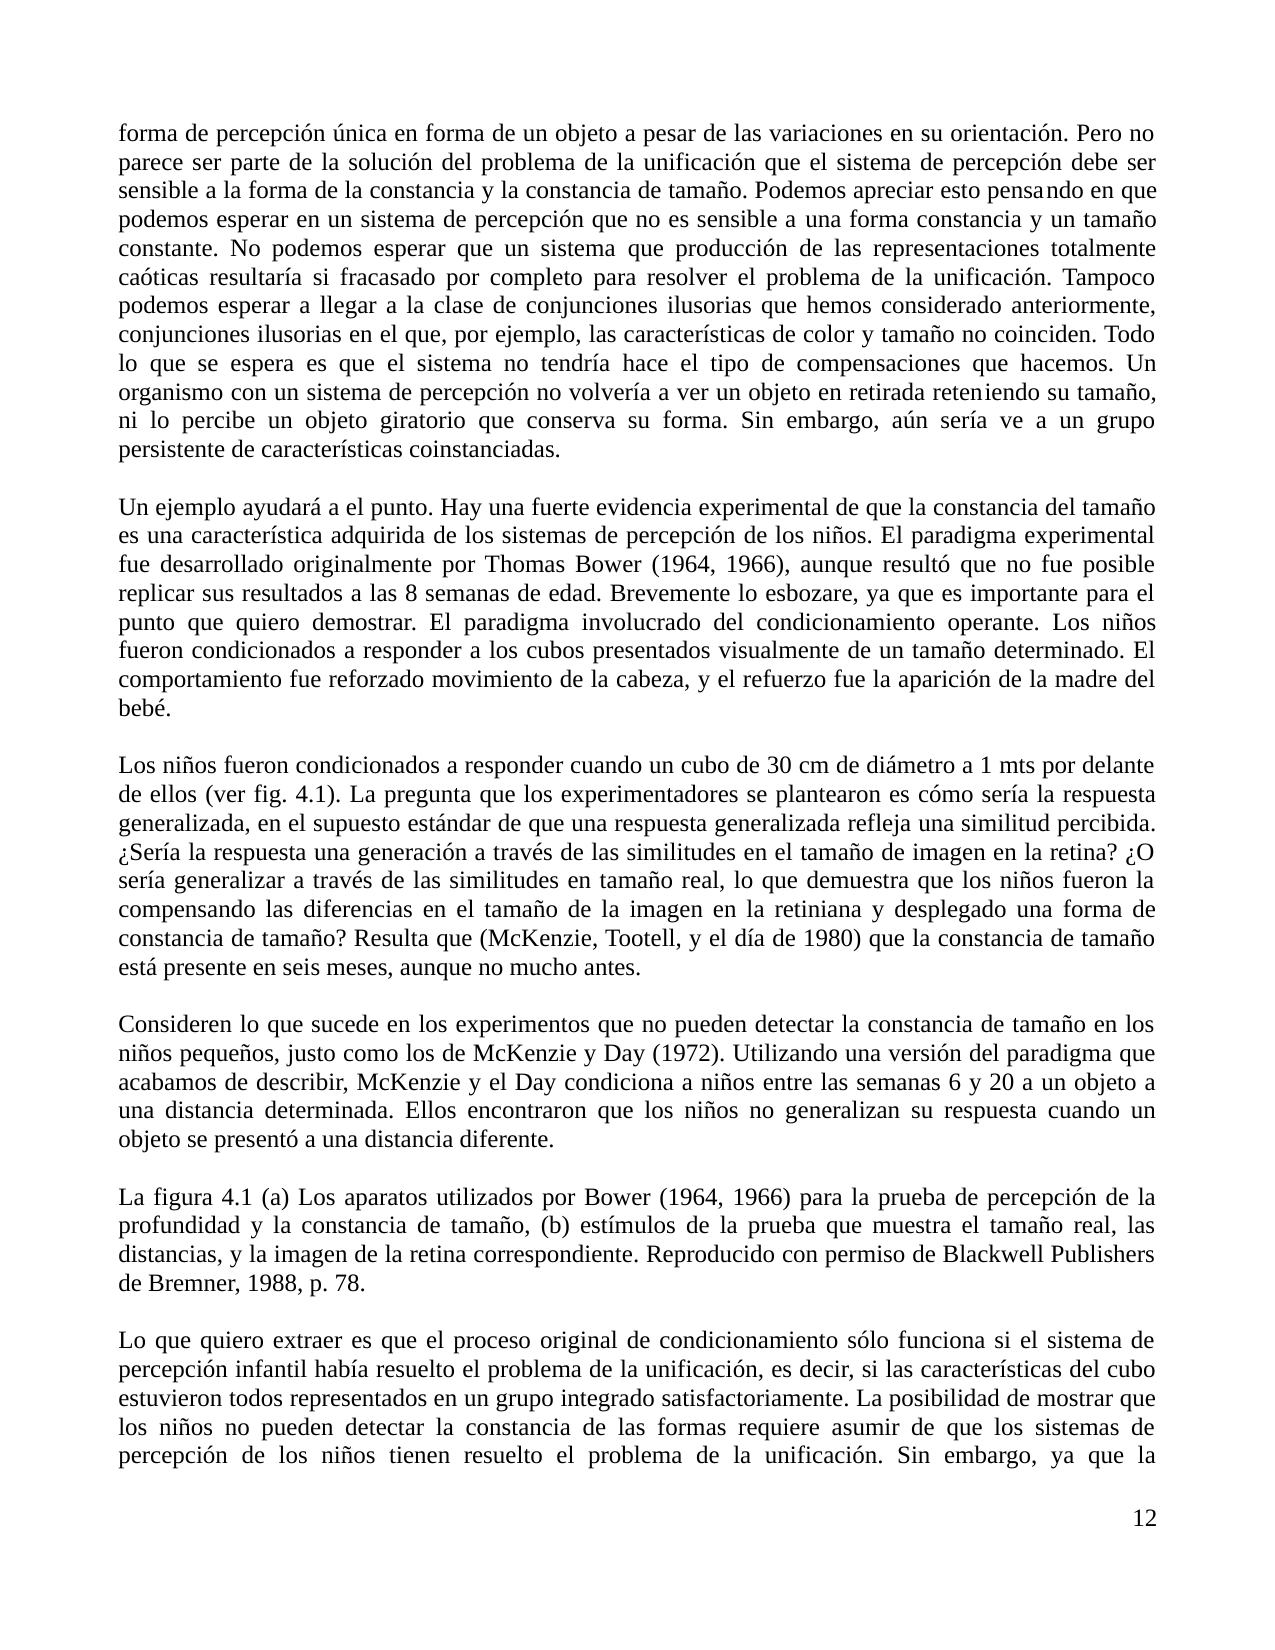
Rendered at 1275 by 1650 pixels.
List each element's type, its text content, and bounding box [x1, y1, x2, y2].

text Un ejemplo ayudará a el punto. Hay una fuerte evidencia experimental de que la constancia del tamaño es una característica adquirida de los sistemas de percepción de los niños. El paradigma experimental fue desarrollado originalmente por Thomas Bower (1964, 1966), aunque resultó que no fue posible replicar sus resultados a las 8 semanas de edad. Brevemente lo esbozare, ya que es importante para el punto que quiero demostrar. El paradigma involucrado del condicionamiento operante. Los niños fueron condicionados a responder a los cubos presentados visualmente de un tamaño determinado. El comportamiento fue reforzado movimiento de la cabeza, y el refuerzo fue la aparición de la madre del bebé. [118, 492, 1157, 722]
text Lo que quiero extraer es que el proceso original de condicionamiento sólo funciona si el sistema de percepción infantil había resuelto el problema de la unificación, es decir, si las características del cubo estuvieron todos representados en un grupo integrado satisfactoriamente. La posibilidad de mostrar que los niños no pueden detectar la constancia de las formas requiere asumir de que los sistemas de percepción de los niños tienen resuelto el problema de la unificación. Sin embargo, ya que la [118, 1326, 1157, 1469]
text Consideren lo que sucede en los experimentos que no pueden detectar la constancia de tamaño en los niños pequeños, justo como los de McKenzie y Day (1972). Utilizando una versión del paradigma que acabamos de describir, McKenzie y el Day condiciona a niños entre las semanas 6 y 20 a un objeto a una distancia determinada. Ellos encontraron que los niños no generalizan su respuesta cuando un objeto se presentó a una distancia diferente. [118, 1009, 1157, 1153]
text La figura 4.1 (a) Los aparatos utilizados por Bower (1964, 1966) para la prueba de percepción de la profundidad y la constancia de tamaño, (b) estímulos de la prueba que muestra el tamaño real, las distancias, y la imagen de la retina correspondiente. Reproducido con permiso de Blackwell Publishers de Bremner, 1988, p. 78. [118, 1182, 1157, 1297]
text forma de percepción única en forma de un objeto a pesar de las variaciones en su orientación. Pero no parece ser parte de la solución del problema de la unificación que el sistema de percepción debe ser sensible a la forma de la constancia y la constancia de tamaño. Podemos apreciar esto pensando en que podemos esperar en un sistema de percepción que no es sensible a una forma constancia y un tamaño constante. No podemos esperar que un sistema que producción de las representaciones totalmente caóticas resultaría si fracasado por completo para resolver el problema de la unificación. Tampoco podemos esperar a llegar a la clase de conjunciones ilusorias que hemos considerado anteriormente, conjunciones ilusorias en el que, por ejemplo, las características de color y tamaño no coinciden. Todo lo que se espera es que el sistema no tendría hace el tipo de compensaciones que hacemos. Un organismo con un sistema de percepción no volvería a ver un objeto en retirada reteniendo su tamaño, ni lo percibe un objeto giratorio que conserva su forma. Sin embargo, aún sería ve a un grupo persistente de características coinstanciadas. [118, 118, 1157, 463]
text Los niños fueron condicionados a responder cuando un cubo de 30 cm de diámetro a 1 mts por delante de ellos (ver fig. 4.1). La pregunta que los experimentadores se plantearon es cómo sería la respuesta generalizada, en el supuesto estándar de que una respuesta generalizada refleja una similitud percibida. ¿Sería la respuesta una generación a través de las similitudes en el tamaño de imagen en la retina? ¿O sería generalizar a través de las similitudes en tamaño real, lo que demuestra que los niños fueron la compensando las diferencias en el tamaño de la imagen en la retiniana y desplegado una forma de constancia de tamaño? Resulta que (McKenzie, Tootell, y el día de 1980) que la constancia de tamaño está presente en seis meses, aunque no mucho antes. [118, 751, 1157, 981]
